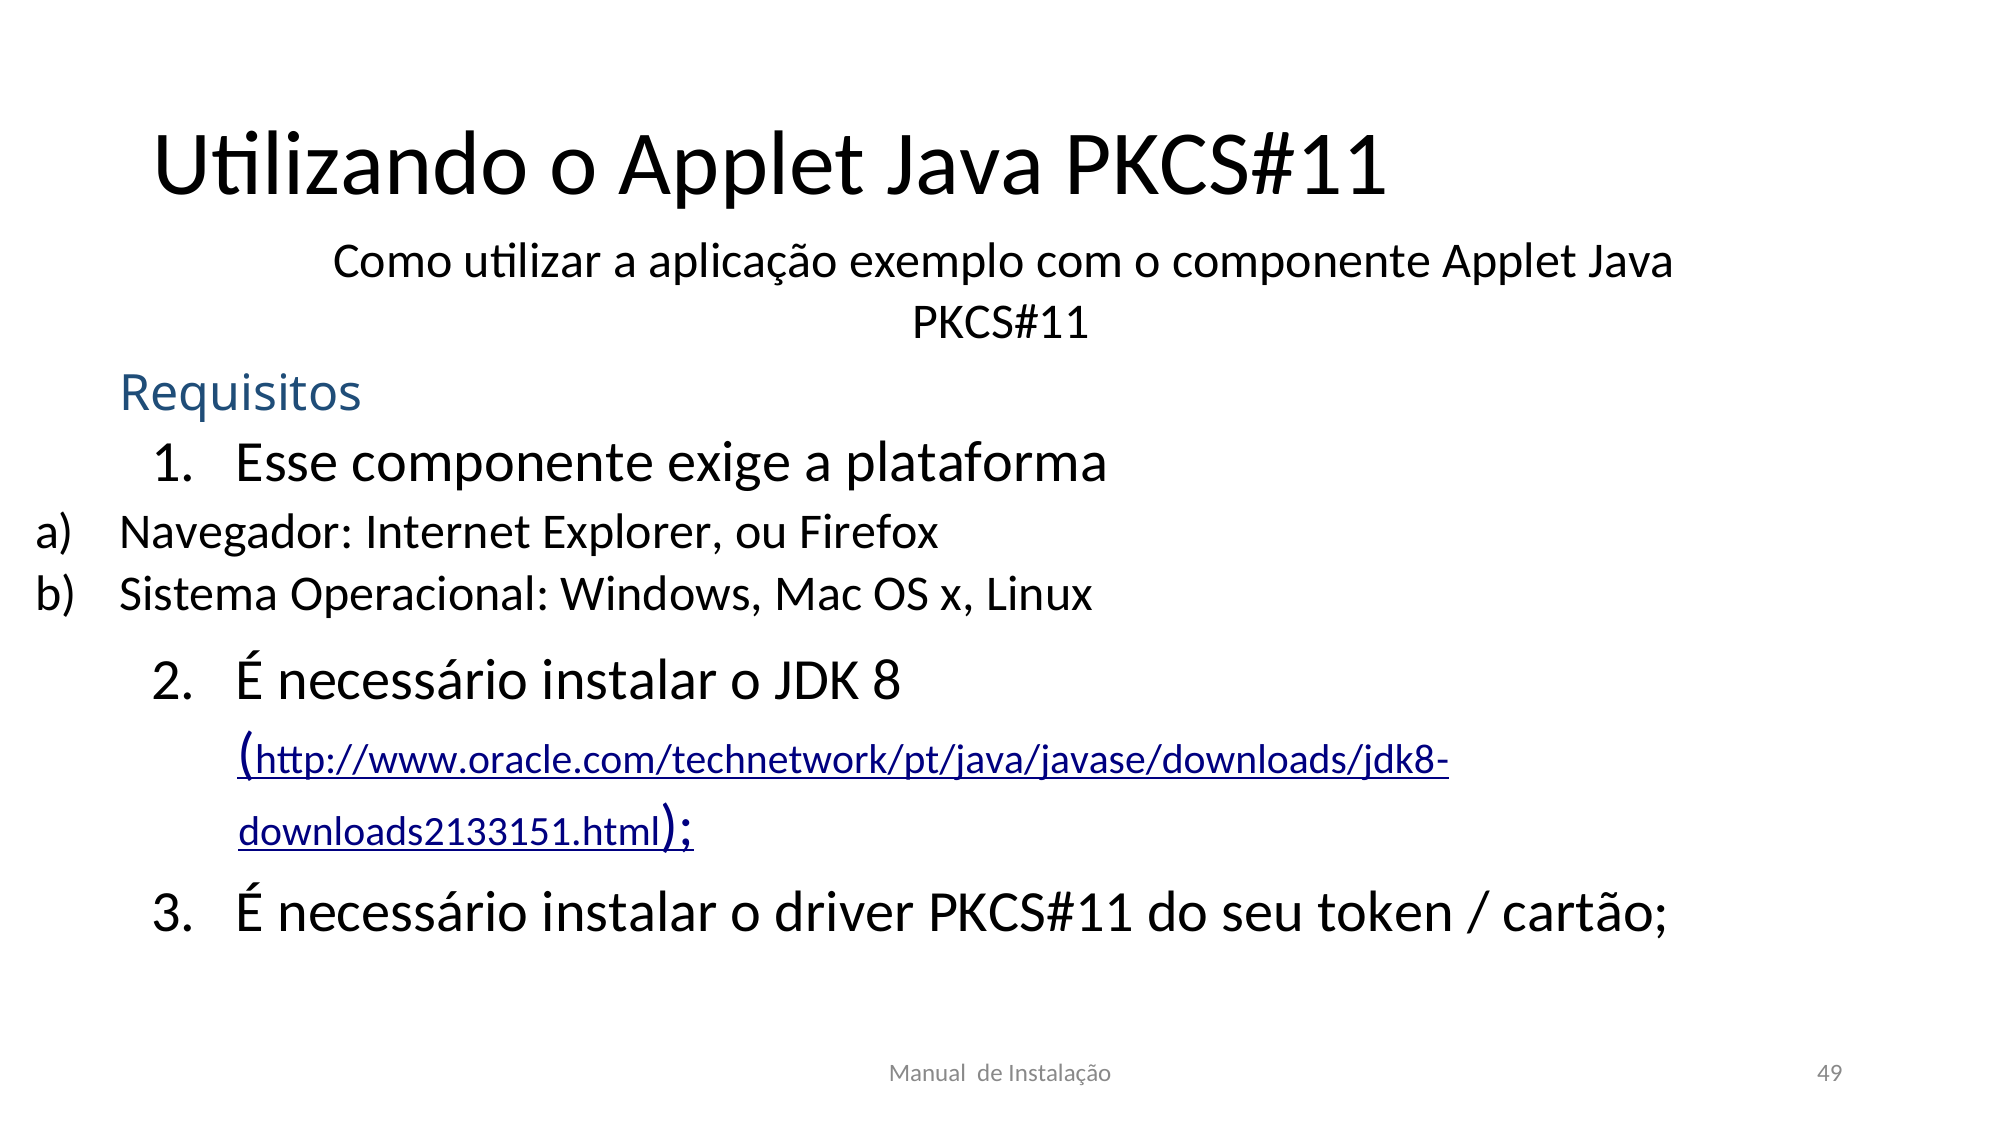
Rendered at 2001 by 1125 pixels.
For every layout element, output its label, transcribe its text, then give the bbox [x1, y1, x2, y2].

list É necessário instalar o driver PKCS#11 do seu token / cartão; [151, 874, 1842, 946]
list Esse componente exige a plataforma [151, 425, 1842, 496]
text Como utilizar a aplicação exemplo com o componente Applet Java PKCS#11 [333, 229, 1842, 351]
list Navegador: Internet Explorer, ou Firefox [35, 499, 1842, 561]
list É necessário instalar o JDK 8 [151, 643, 1842, 714]
subtitle Requisitos [119, 357, 1842, 425]
subtitle Utilizando o Applet Java PKCS#11 [152, 106, 1842, 217]
text (http://www.oracle.com/technetwork/pt/java/javase/downloads/jdk8-downloads2133151.html); [237, 717, 1842, 860]
list Sistema Operacional: Windows, Mac OS x, Linux [35, 562, 1842, 623]
